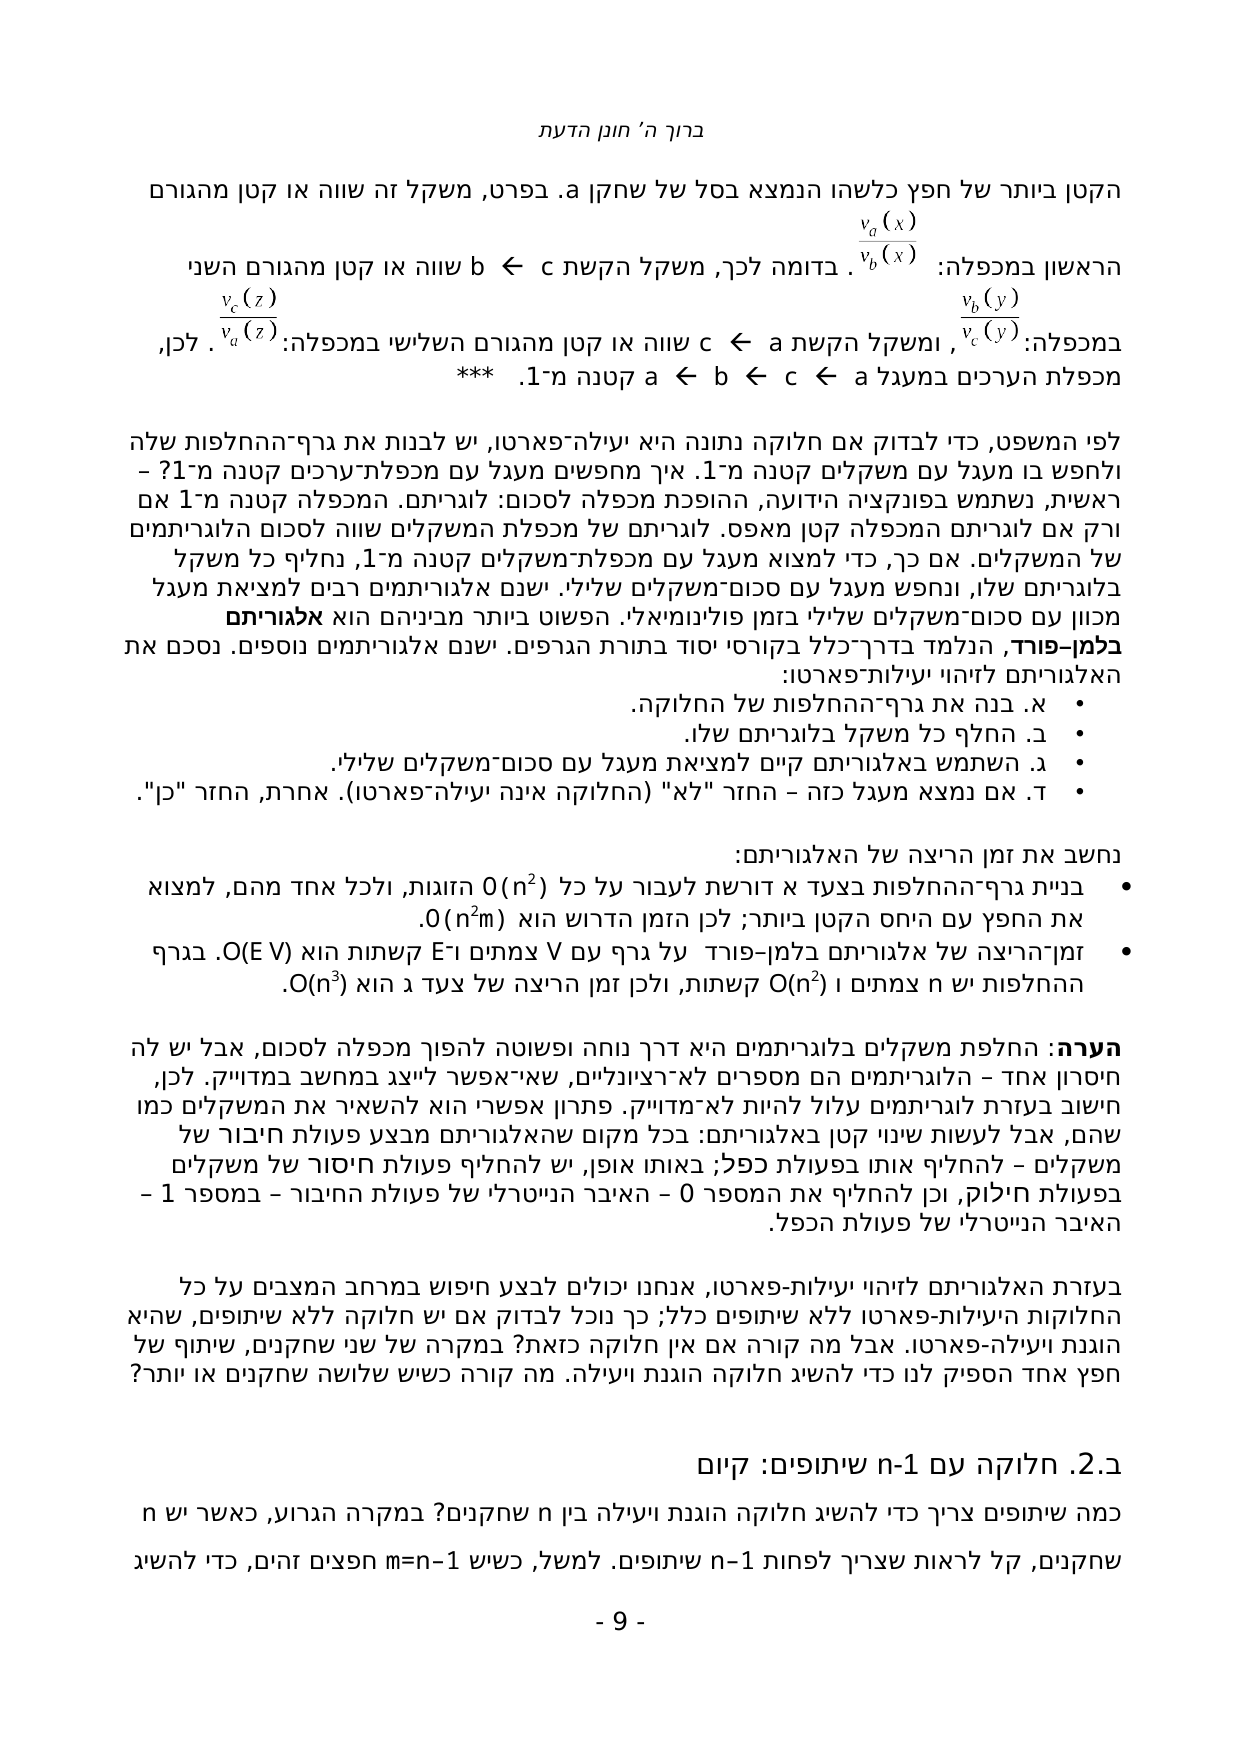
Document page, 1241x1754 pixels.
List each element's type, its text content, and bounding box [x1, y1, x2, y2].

text לפי המשפט, כדי לבדוק אם חלוקה נתונה היא יעילה־פארטו, יש לבנות את גרף־ההחלפות שלה ולחפש בו מעגל עם משקלים קטנה מ־1. איך מחפשים מעגל עם מכפלת־ערכים קטנה מ־1? – ראשית, נשתמש בפונקציה הידועה, ההופכת מכפלה לסכום: לוגריתם. המכפלה קטנה מ־1 אם ורק אם לוגריתם המכפלה קטן מאפס. לוגריתם של מכפלת המשקלים שווה לסכום הלוגריתמים של המשקלים. אם כך, כדי למצוא מעגל עם מכפלת־משקלים קטנה מ־1, נחליף כל משקל בלוגריתם שלו, ונחפש מעגל עם סכום־משקלים שלילי. ישנם אלגוריתמים רבים למציאת מעגל מכוון עם סכום־משקלים שלילי בזמן פולינומיאלי. הפשוט ביותר מביניהם הוא אלגוריתם בלמן–פורד, הנלמד בדרך־כלל בקורסי יסוד בתורת הגרפים. ישנם אלגוריתמים נוספים. נסכם את האלגוריתם לזיהוי יעילות־פארטו: [118, 427, 1122, 690]
text כמה שיתופים צריך כדי להשיג חלוקה הוגנת ויעילה בין n שחקנים? במקרה הגרוע, כאשר יש n שחקנים, קל לראות שצריך לפחות n–1 שיתופים. למשל, כשיש m=n–1 חפצים זהים, כדי להשיג חלוקה פרופורציונלית (וללא־קנאה), צריך לתת (n-1) חלקי n חפץ לכל שחקן, ולשם כך צריך לשתף את כל החפצים. [118, 1494, 1122, 1577]
text נחשב את זמן הריצה של האלגוריתם: [118, 840, 1122, 869]
list א. בנה את גרף־ההחלפות של החלוקה. [118, 690, 1084, 719]
text בעזרת האלגוריתם לזיהוי יעילות-פארטו, אנחנו יכולים לבצע חיפוש במרחב המצבים על כל החלוקות היעילות-פארטו ללא שיתופים כלל; כך נוכל לבדוק אם יש חלוקה ללא שיתופים, שהיא הוגנת ויעילה-פארטו. אבל מה קורה אם אין חלוקה כזאת? במקרה של שני שחקנים, שיתוף של חפץ אחד הספיק לנו כדי להשיג חלוקה הוגנת ויעילה. מה קורה כשיש שלושה שחקנים או יותר? [118, 1272, 1122, 1388]
subtitle ב.2. חלוקה עם n-1 שיתופים: קיום [118, 1447, 1122, 1482]
list ג. השתמש באלגוריתם קיים למציאת מעגל עם סכום־משקלים שלילי. [118, 748, 1084, 777]
text הערה: החלפת משקלים בלוגריתמים היא דרך נוחה ופשוטה להפוך מכפלה לסכום, אבל יש לה חיסרון אחד – הלוגריתמים הם מספרים לא־רציונליים, שאי־אפשר לייצג במחשב במדוייק. לכן, חישוב בעזרת לוגריתמים עלול להיות לא־מדוייק. פתרון אפשרי הוא להשאיר את המשקלים כמו שהם, אבל לעשות שינוי קטן באלגוריתם: בכל מקום שהאלגוריתם מבצע פעולת חיבור של משקלים – להחליף אותו בפעולת כפל; באותו אופן, יש להחליף פעולת חיסור של משקלים בפעולת חילוק, וכן להחליף את המספר 0 – האיבר הנייטרלי של פעולת החיבור – במספר 1 – האיבר הנייטרלי של פעולת הכפל. [118, 1033, 1122, 1238]
list ד. אם נמצא מעגל כזה – החזר "לא" (החלוקה אינה יעילה־פארטו). אחרת, החזר "כן". [118, 777, 1084, 806]
text הקטן ביותר של חפץ כלשהו הנמצא בסל של שחקן a. בפרט, משקל זה שווה או קטן מהגורם הראשון במכפלה: . בדומה לכך, משקל הקשת b  c שווה או קטן מהגורם השני במכפלה:, ומשקל הקשת c  a שווה או קטן מהגורם השלישי במכפלה:. לכן, מכפלת הערכים במעגל a  b  c  a קטנה מ־1. *** [118, 172, 1122, 393]
list זמן־הריצה של אלגוריתם בלמן–פורד על גרף עם V צמתים ו־E קשתות הוא O(E V). בגרף ההחלפות יש n צמתים ו O(n2) קשתות, ולכן זמן הריצה של צעד ג הוא O(n3). [118, 934, 1122, 999]
list בניית גרף־ההחלפות בצעד א דורשת לעבור על כל O(n2) הזוגות, ולכל אחד מהם, למצוא את החפץ עם היחס הקטן ביותר; לכן הזמן הדרוש הוא O(n2m). [118, 869, 1122, 934]
list ב. החלף כל משקל בלוגריתם שלו. [118, 719, 1084, 748]
